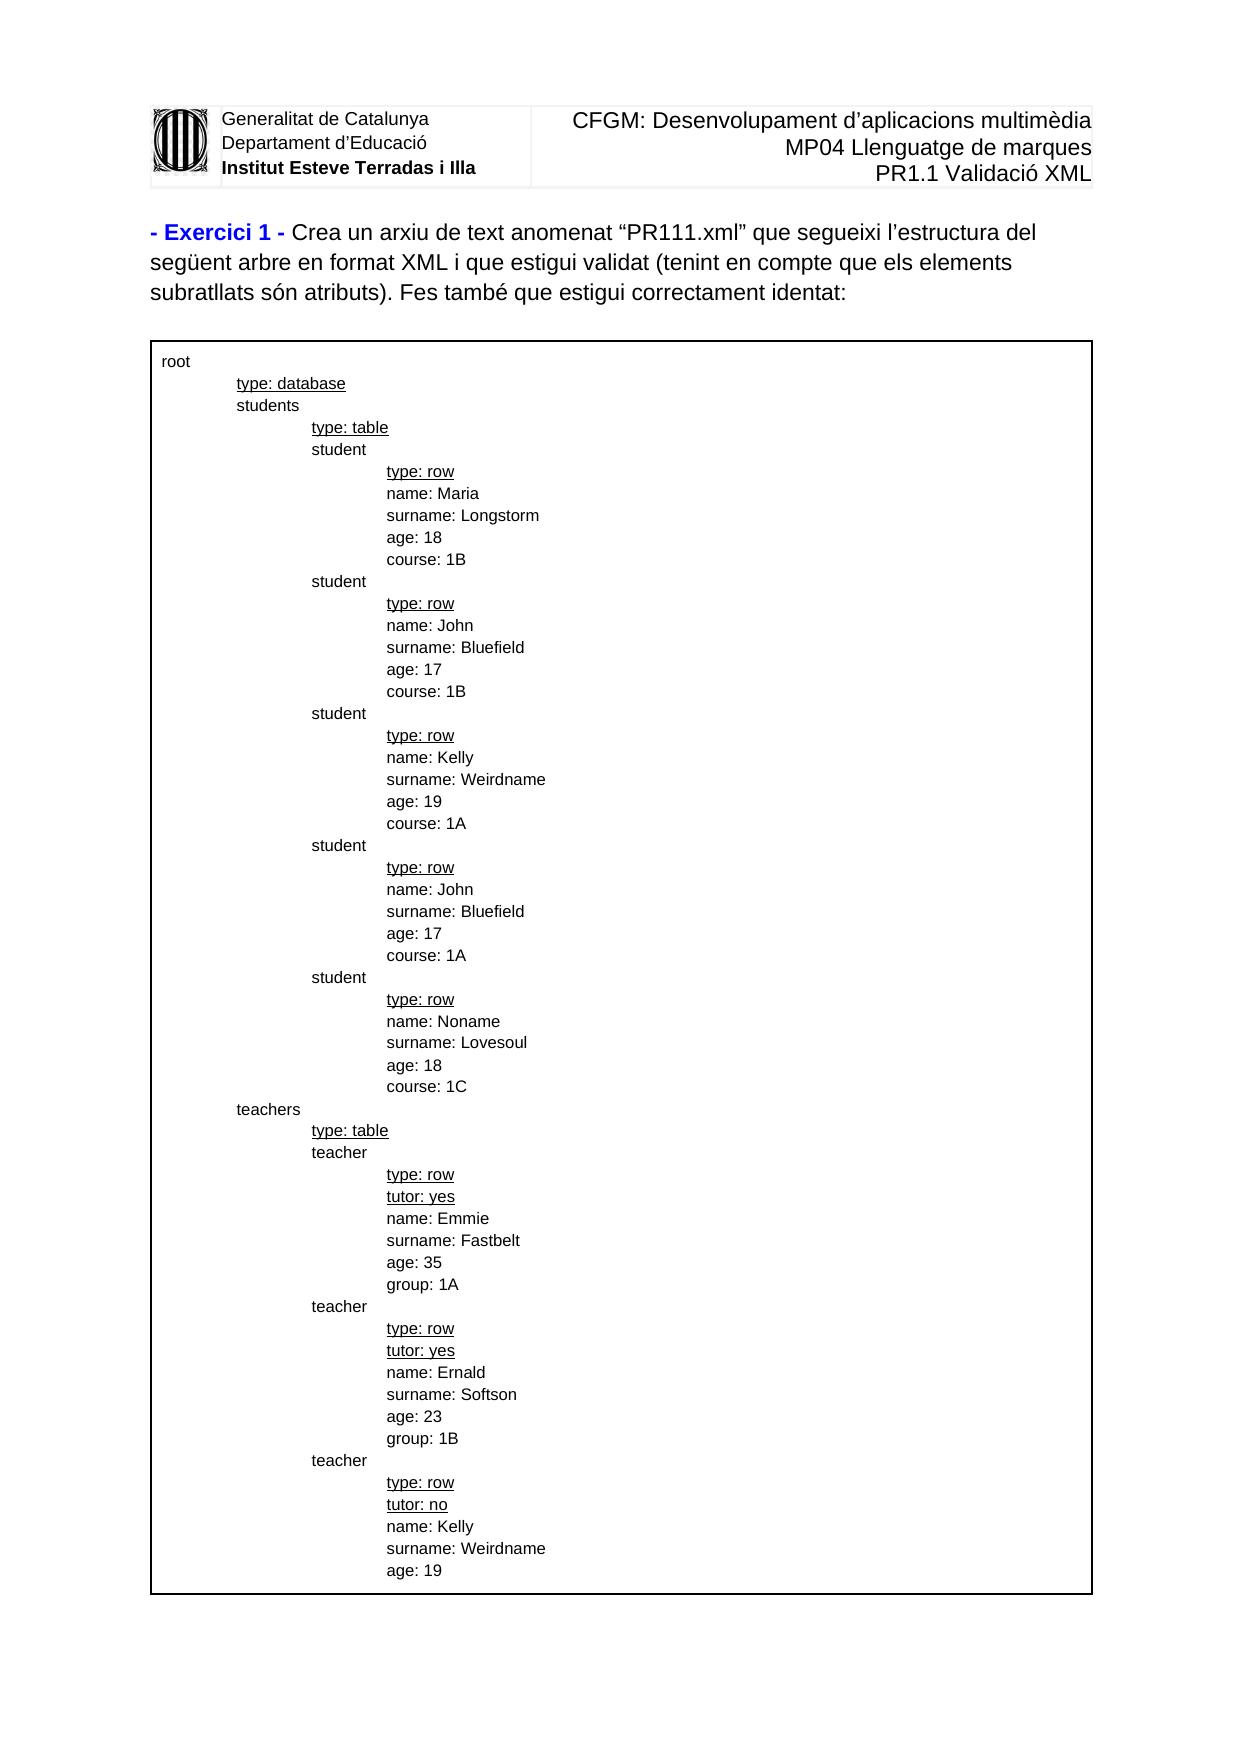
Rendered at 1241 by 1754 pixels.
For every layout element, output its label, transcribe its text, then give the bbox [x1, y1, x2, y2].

picture [151, 107, 210, 176]
text - Exercici 1 - Crea un arxiu de text anomenat “PR111.xml” que segueixi l’estructura del següent arbre en format XML i que estigui validat (tenint en compte que els elements subratllats són atributs). Fes també que estigui correctament identat: [150, 219, 1090, 305]
table_header root type: database students type: table student type: row name: Maria surname: Longstorm age: 18 course: 1B student type: row name: John surname: Bluefield age: 17 course: 1B student type: row name: Kelly surname: Weirdname age: 19 course: 1A student type: row name: John surname: Bluefield age: 17 course: 1A student type: row name: Noname surname: Lovesoul age: 18 course: 1C teachers type: table teacher type: row tutor: yes name: Emmie surname: Fastbelt age: 35 group: 1A teacher type: row tutor: yes name: Ernald surname: Softson age: 23 group: 1B teacher type: row tutor: no name: Kelly surname: Weirdname age: 19 [152, 342, 1091, 1593]
